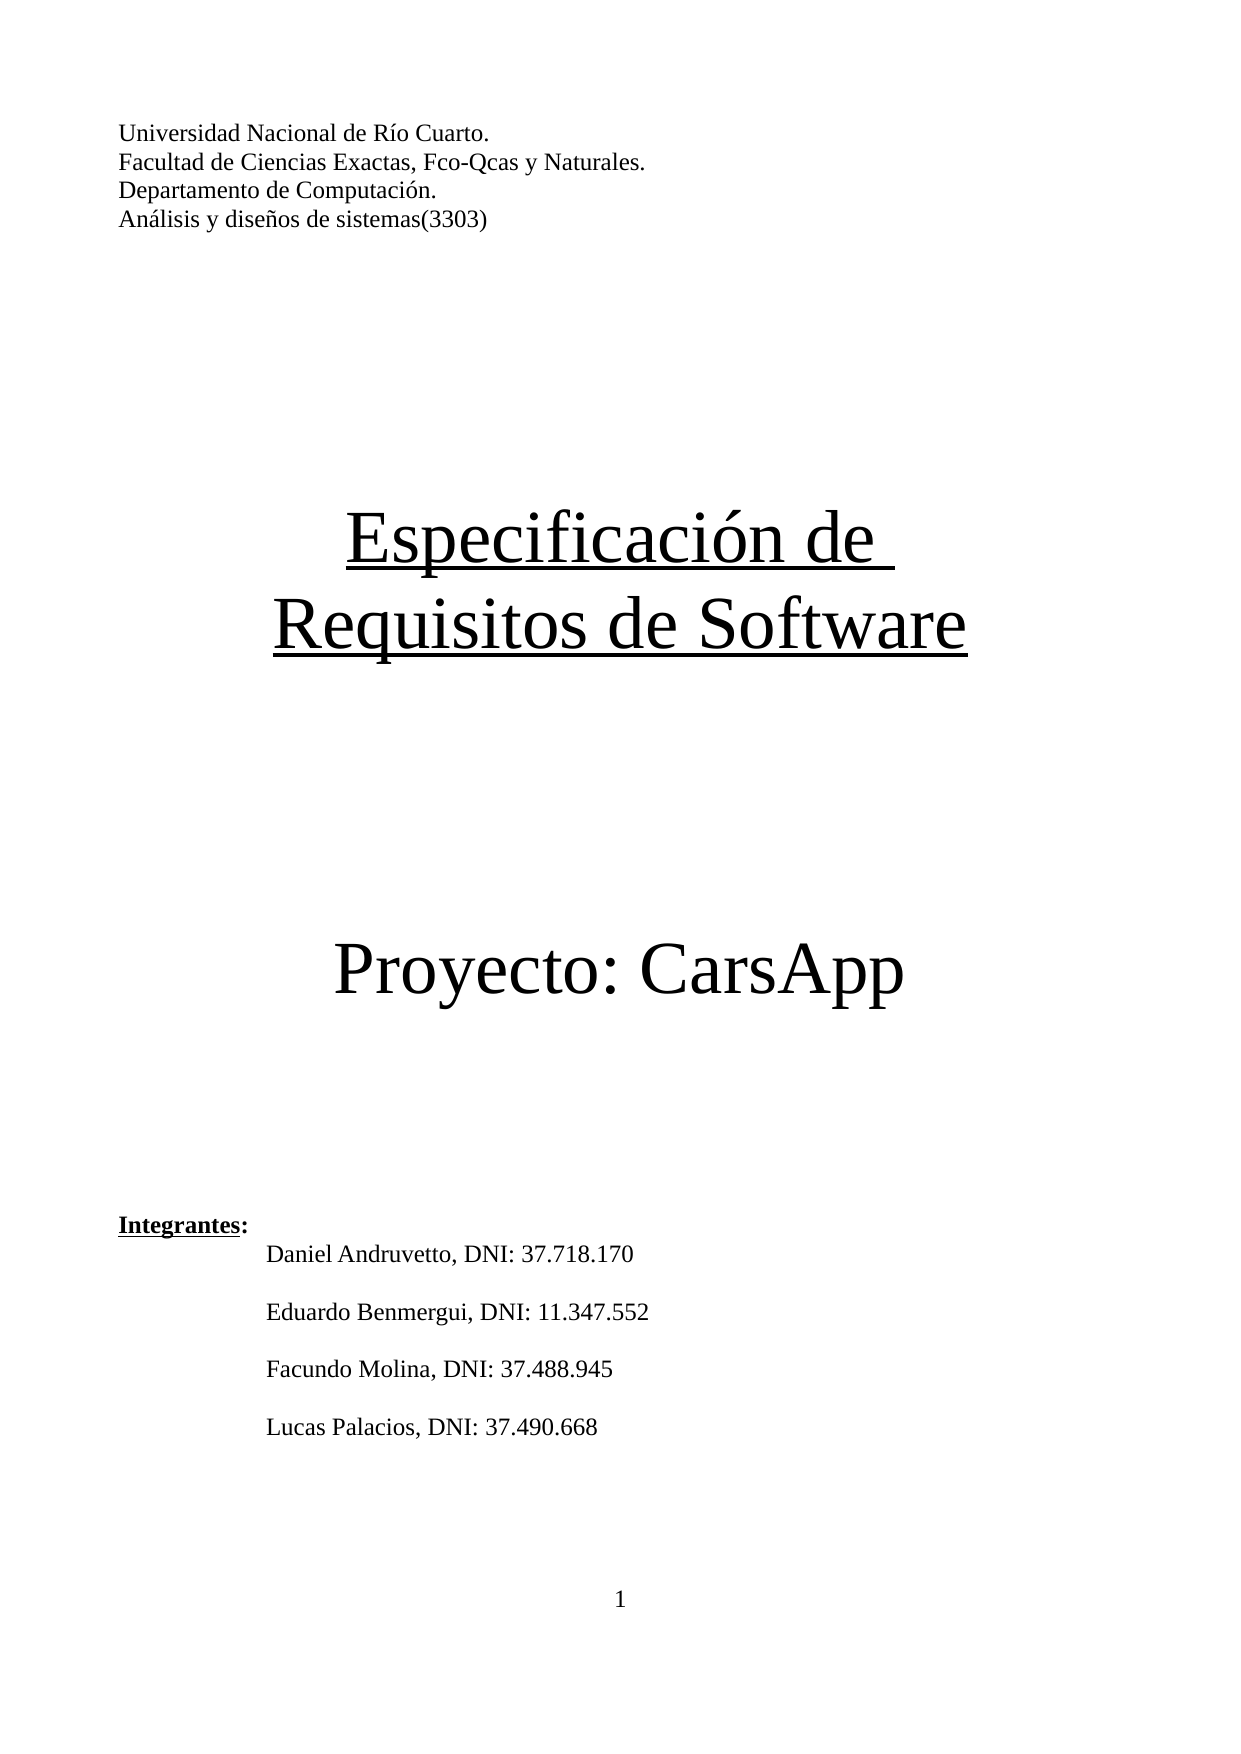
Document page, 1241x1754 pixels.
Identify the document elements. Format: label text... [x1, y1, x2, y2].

text Departamento de Computación. [118, 176, 1122, 204]
text Eduardo Benmergui, DNI: 11.347.552 [118, 1297, 1122, 1326]
text Facultad de Ciencias Exactas, Fco-Qcas y Naturales. [118, 147, 1122, 176]
text Especificación de [118, 492, 1122, 578]
text Lucas Palacios, DNI: 37.490.668 [118, 1412, 1122, 1441]
text Facundo Molina, DNI: 37.488.945 [118, 1354, 1122, 1383]
text Integrantes: [118, 1211, 1122, 1239]
text Análisis y diseños de sistemas(3303) [118, 204, 1122, 233]
text 1 [118, 1584, 1122, 1613]
text Universidad Nacional de Río Cuarto. [118, 118, 1122, 147]
text Daniel Andruvetto, DNI: 37.718.170 [118, 1239, 1122, 1268]
text Requisitos de Software [118, 578, 1122, 664]
text Proyecto: CarsApp [118, 923, 1122, 1009]
